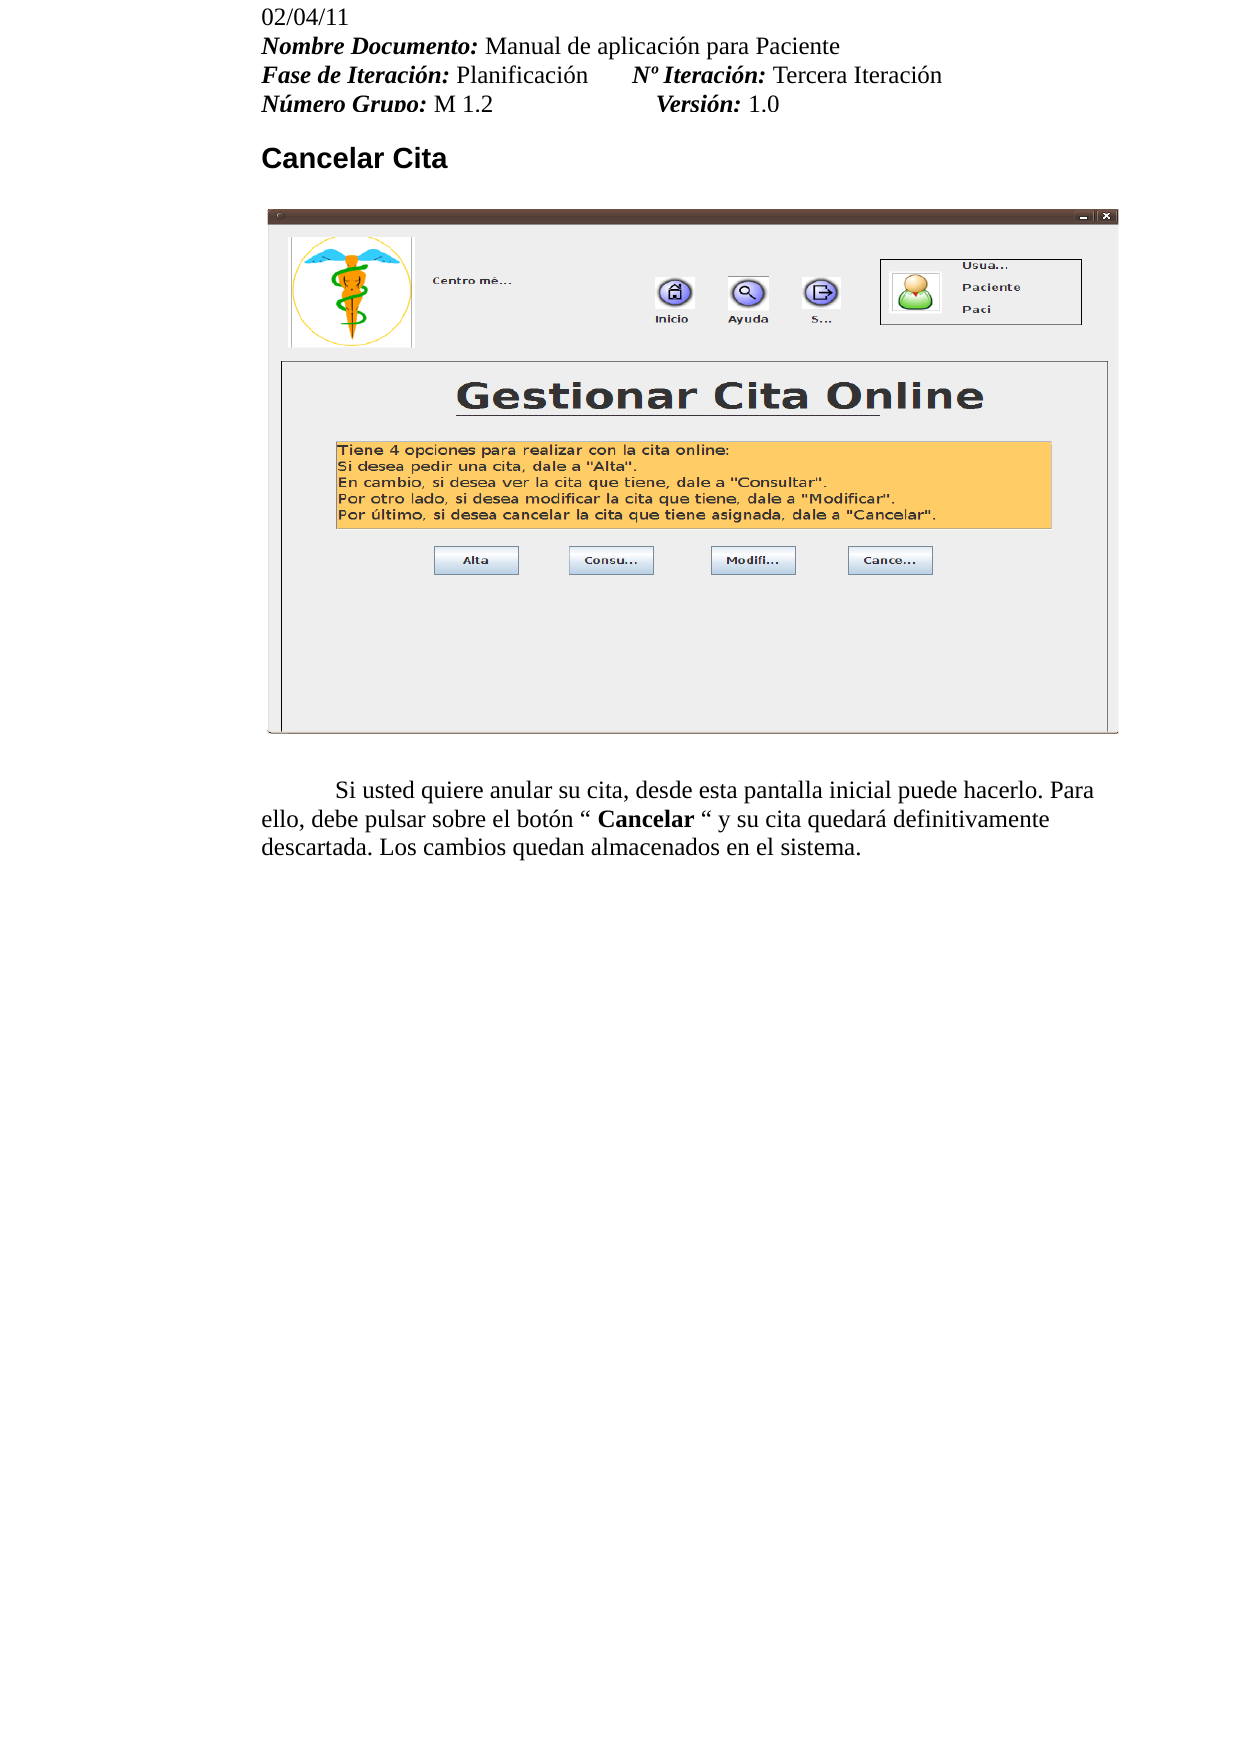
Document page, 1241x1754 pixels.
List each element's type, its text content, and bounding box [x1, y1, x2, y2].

picture [267, 209, 1119, 734]
text Si usted quiere anular su cita, desde esta pantalla inicial puede hacerlo. Para ello, debe pulsar sobre el botón “ Cancelar “ y su cita quedará definitivamente descartada. Los cambios quedan almacenados en el sistema. [261, 775, 1122, 861]
subtitle Cancelar Cita [261, 141, 1122, 175]
